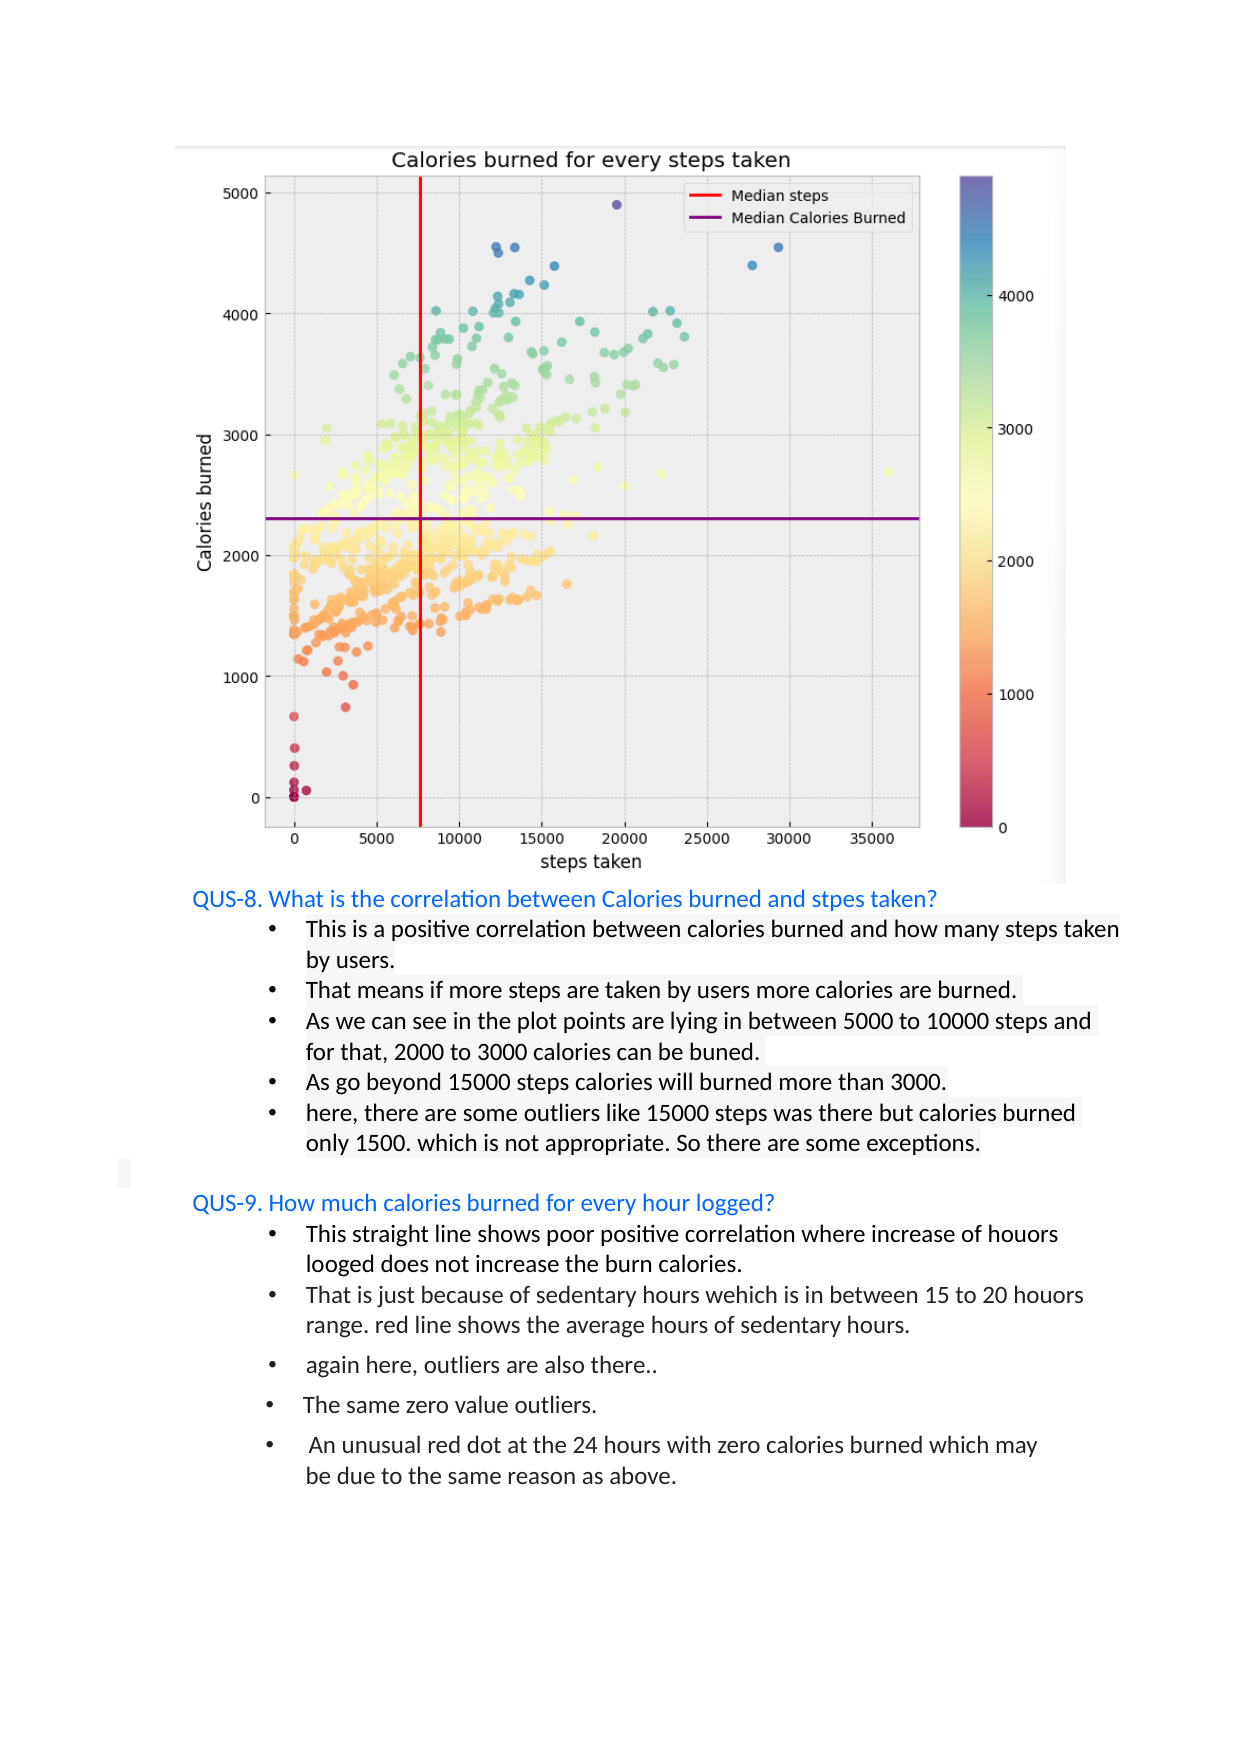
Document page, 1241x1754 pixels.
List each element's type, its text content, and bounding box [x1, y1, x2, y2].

list That means if more steps are taken by users more calories are burned. [268, 975, 1122, 1005]
list The same zero value outliers. [118, 1389, 1122, 1420]
list here, there are some outliers like 15000 steps was there but calories burned only 1500. which is not appropriate. So there are some exceptions. [268, 1097, 1122, 1158]
list This straight line shows poor positive correlation where increase of houors looged does not increase the burn calories. [268, 1218, 1122, 1279]
list An unusual red dot at the 24 hours with zero calories burned which may be due to the same reason as above. [118, 1429, 1122, 1490]
list As we can see in the plot points are lying in between 5000 to 10000 steps and for that, 2000 to 3000 calories can be buned. [268, 1005, 1122, 1066]
text QUS-9. How much calories burned for every hour logged? [118, 1188, 1122, 1218]
picture [174, 146, 1066, 884]
text QUS-8. What is the correlation between Calories burned and stpes taken? [118, 147, 1122, 914]
list again here, outliers are also there.. [268, 1349, 1122, 1380]
list As go beyond 15000 steps calories will burned more than 3000. [268, 1066, 1122, 1097]
list This is a positive correlation between calories burned and how many steps taken by users. [268, 914, 1122, 975]
list That is just because of sedentary hours wehich is in between 15 to 20 houors range. red line shows the average hours of sedentary hours. [268, 1279, 1122, 1340]
